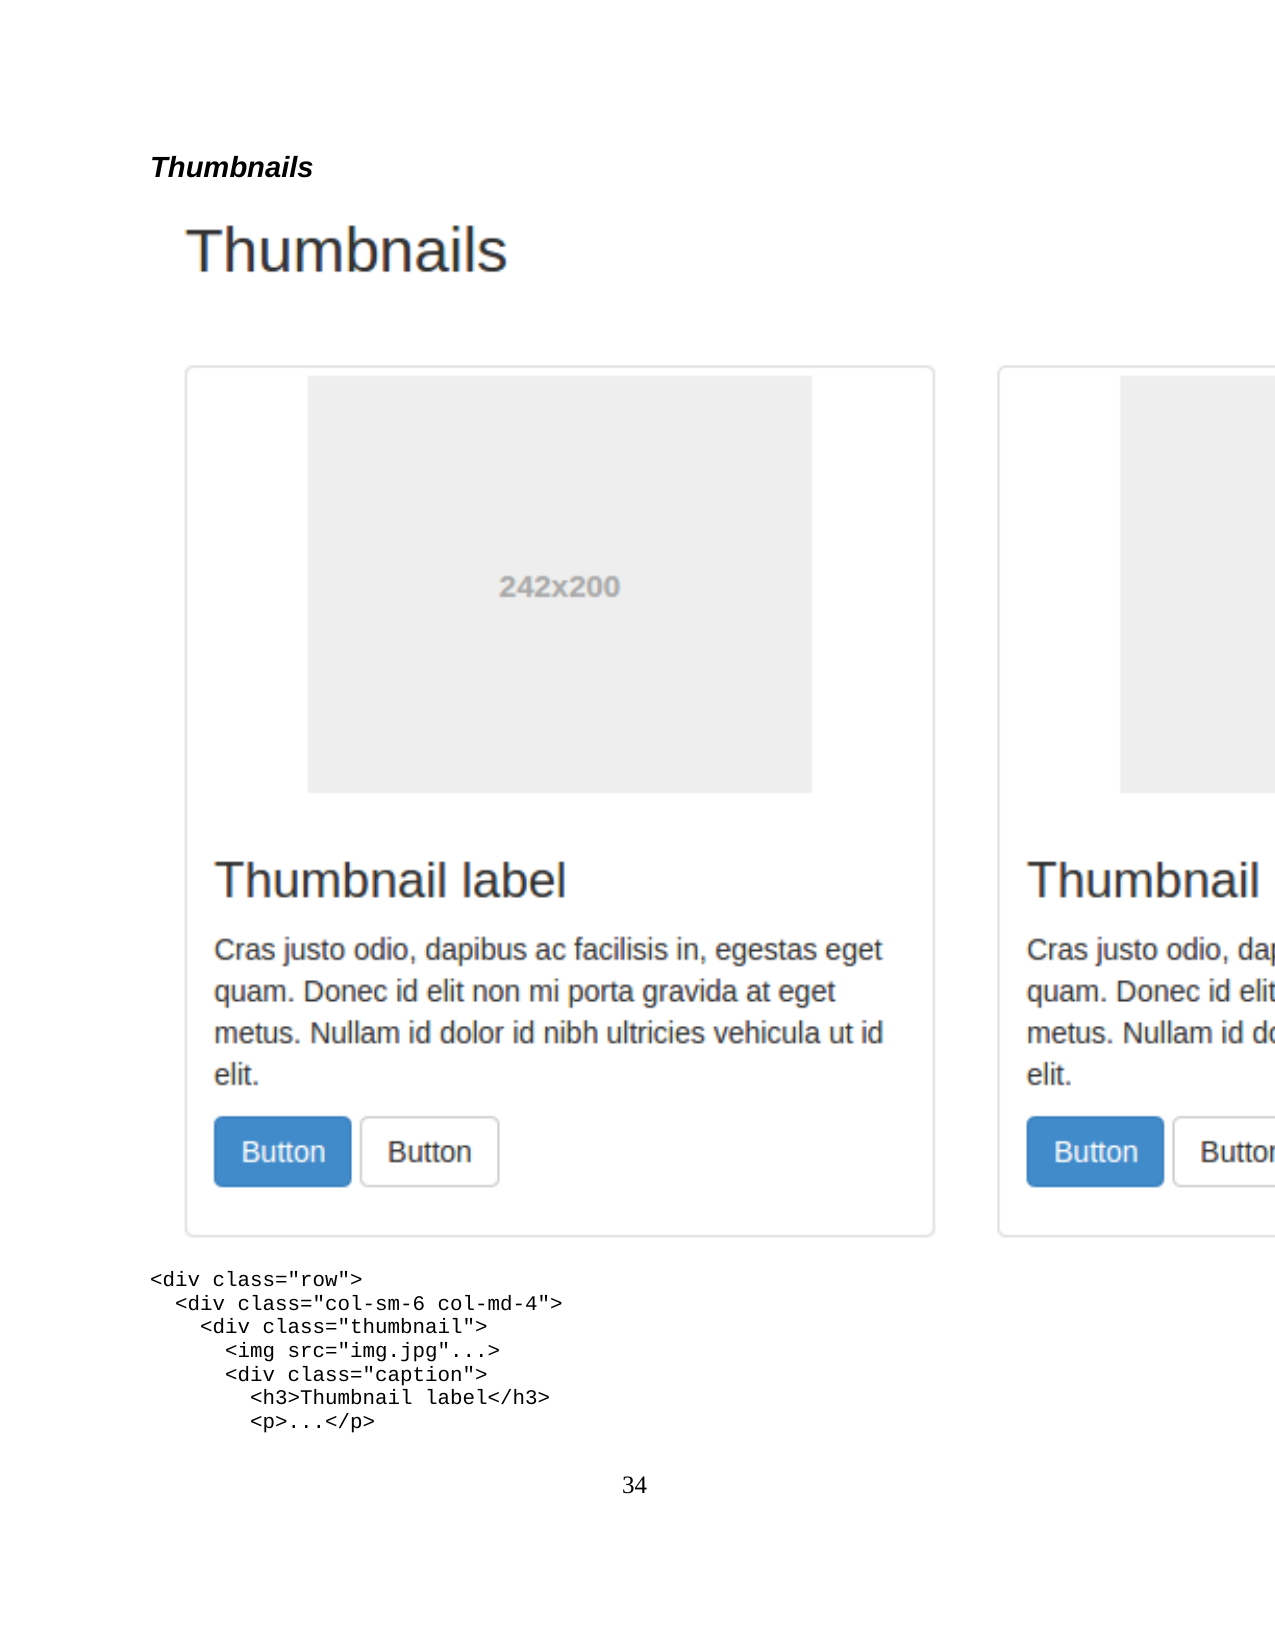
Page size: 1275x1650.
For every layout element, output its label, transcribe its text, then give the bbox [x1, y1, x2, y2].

text <div class="thumbnail"> [150, 1316, 1125, 1340]
subtitle Thumbnails [150, 150, 1125, 183]
text <div class="col-sm-6 col-md-4"> [150, 1293, 1125, 1316]
text <img src="img.jpg"...> [150, 1340, 1125, 1363]
text <div class="caption"> [150, 1363, 1125, 1387]
text <h3>Thumbnail label</h3> [150, 1387, 1125, 1411]
text <p>...</p> [150, 1411, 1125, 1434]
picture [150, 196, 1275, 1269]
text <div class="row"> [150, 1269, 1125, 1293]
